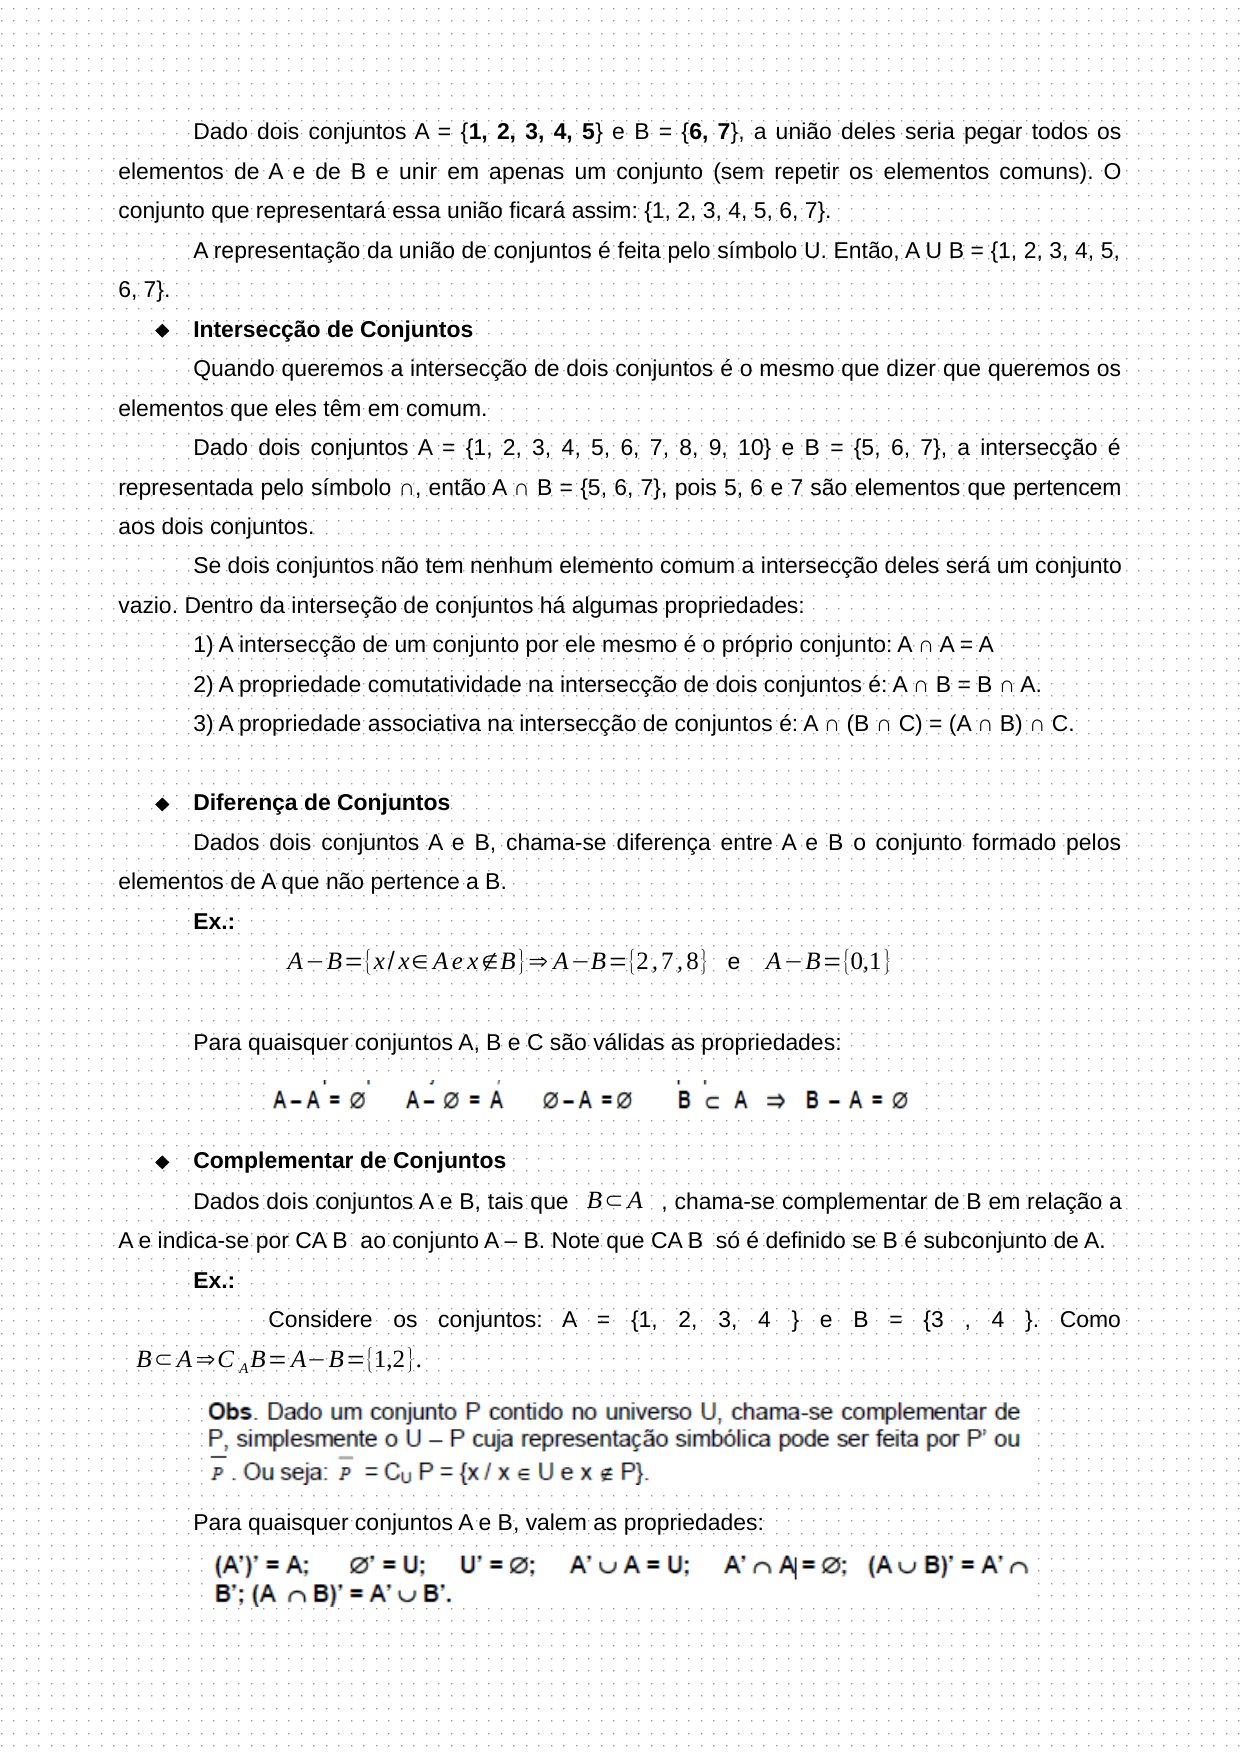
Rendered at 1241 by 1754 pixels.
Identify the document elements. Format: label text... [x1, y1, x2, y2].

list Complementar de Conjuntos [156, 1147, 1122, 1174]
text 2) A propriedade comutatividade na intersecção de dois conjuntos é: A ∩ B = B ∩ A. [118, 671, 1122, 697]
text Quando queremos a intersecção de dois conjuntos é o mesmo que dizer que queremos os elementos que eles têm em comum. [118, 355, 1122, 421]
text Dado dois conjuntos A = {1, 2, 3, 4, 5} e B = {6, 7}, a união deles seria pegar todos os elementos de A e de B e unir em apenas um conjunto (sem repetir os elementos comuns). O conjunto que representará essa união ficará assim: {1, 2, 3, 4, 5, 6, 7}. [118, 118, 1122, 223]
text e [118, 947, 1122, 976]
picture [0, 0, 1241, 1754]
text Para quaisquer conjuntos A, B e C são válidas as propriedades: [118, 1029, 1122, 1055]
text Dado dois conjuntos A = {1, 2, 3, 4, 5, 6, 7, 8, 9, 10} e B = {5, 6, 7}, a intersecção é representada pelo símbolo ∩, então A ∩ B = {5, 6, 7}, pois 5, 6 e 7 são elementos que pertencem aos dois conjuntos. [118, 434, 1122, 539]
list Diferença de Conjuntos [156, 789, 1122, 816]
text Se dois conjuntos não tem nenhum elemento comum a intersecção deles será um conjunto vazio. Dentro da interseção de conjuntos há algumas propriedades: [118, 552, 1122, 618]
text Ex.: [118, 908, 1122, 934]
text Dados dois conjuntos A e B, tais que, chama-se complementar de B em relação a A e indica-se por CA B ao conjunto A – B. Note que CA B só é definido se B é subconjunto de A. [118, 1187, 1122, 1254]
text Considere os conjuntos: A = {1, 2, 3, 4 } e B = {3 , 4 }. Como [118, 1306, 1122, 1377]
list Intersecção de Conjuntos [156, 316, 1122, 342]
text 1) A intersecção de um conjunto por ele mesmo é o próprio conjunto: A ∩ A = A [118, 631, 1122, 658]
text A representação da união de conjuntos é feita pelo símbolo U. Então, A U B = {1, 2, 3, 4, 5, 6, 7}. [118, 237, 1122, 302]
text Para quaisquer conjuntos A e B, valem as propriedades: [118, 1509, 1122, 1535]
text Dados dois conjuntos A e B, chama-se diferença entre A e B o conjunto formado pelos elementos de A que não pertence a B. [118, 829, 1122, 894]
text Ex.: [118, 1267, 1122, 1293]
text 3) A propriedade associativa na intersecção de conjuntos é: A ∩ (B ∩ C) = (A ∩ B) ∩ C. [118, 710, 1122, 737]
